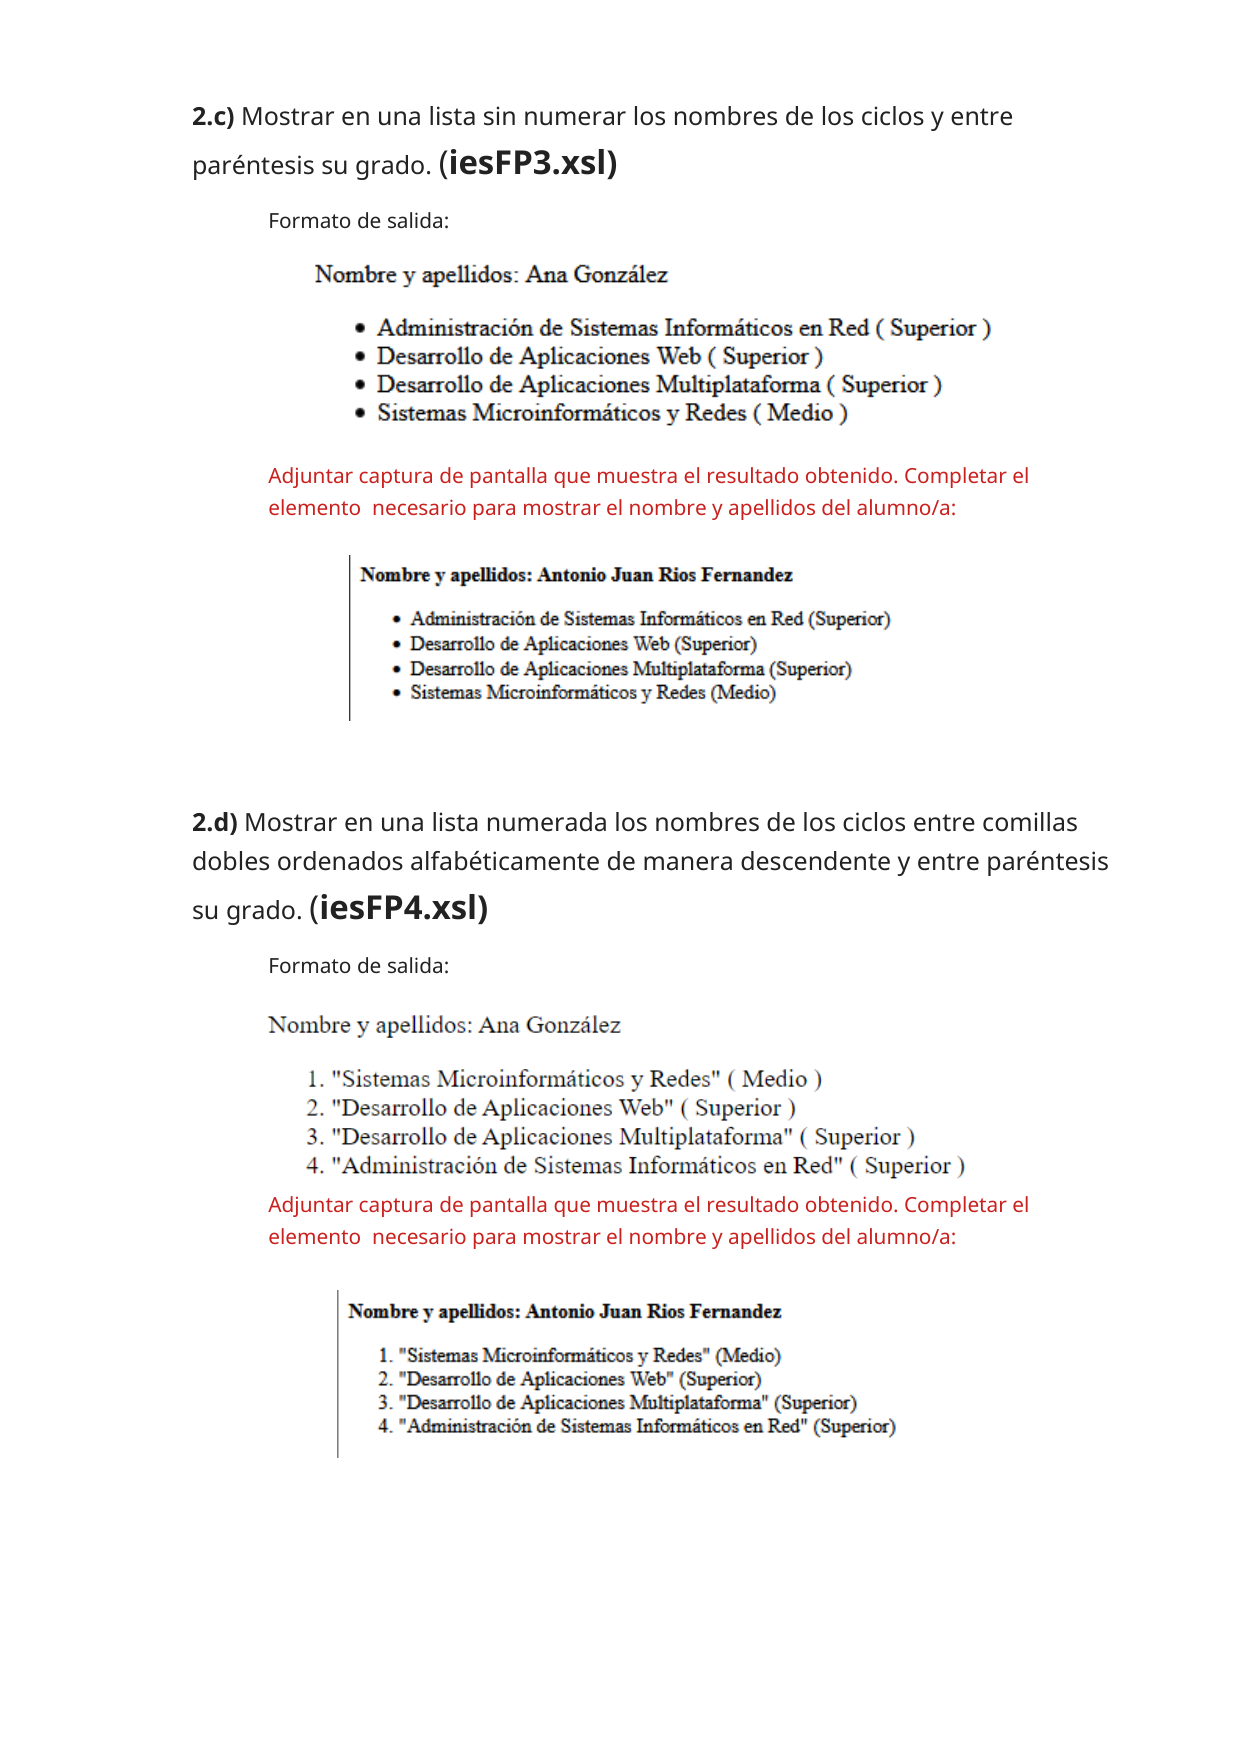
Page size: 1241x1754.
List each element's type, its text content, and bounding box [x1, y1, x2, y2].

text Adjuntar captura de pantalla que muestra el resultado obtenido. Completar el elemento necesario para mostrar el nombre y apellidos del alumno/a: [268, 1136, 1122, 1251]
text Adjuntar captura de pantalla que muestra el resultado obtenido. Completar el elemento necesario para mostrar el nombre y apellidos del alumno/a: [268, 401, 1122, 522]
text Formato de salida: [118, 938, 1122, 983]
text Formato de salida: [118, 193, 1122, 238]
picture [349, 555, 907, 721]
picture [315, 248, 1013, 457]
list 2.c) Mostrar en una lista sin numerar los nombres de los ciclos y entre paréntesis su grado. (iesFP3.xsl) [118, 98, 1122, 184]
picture [337, 1290, 913, 1458]
list 2.d) Mostrar en una lista numerada los nombres de los ciclos entre comillas dobles ordenados alfabéticamente de manera descendente y entre paréntesis su grado. (iesFP4.xsl) [118, 804, 1122, 929]
picture [260, 1004, 980, 1186]
